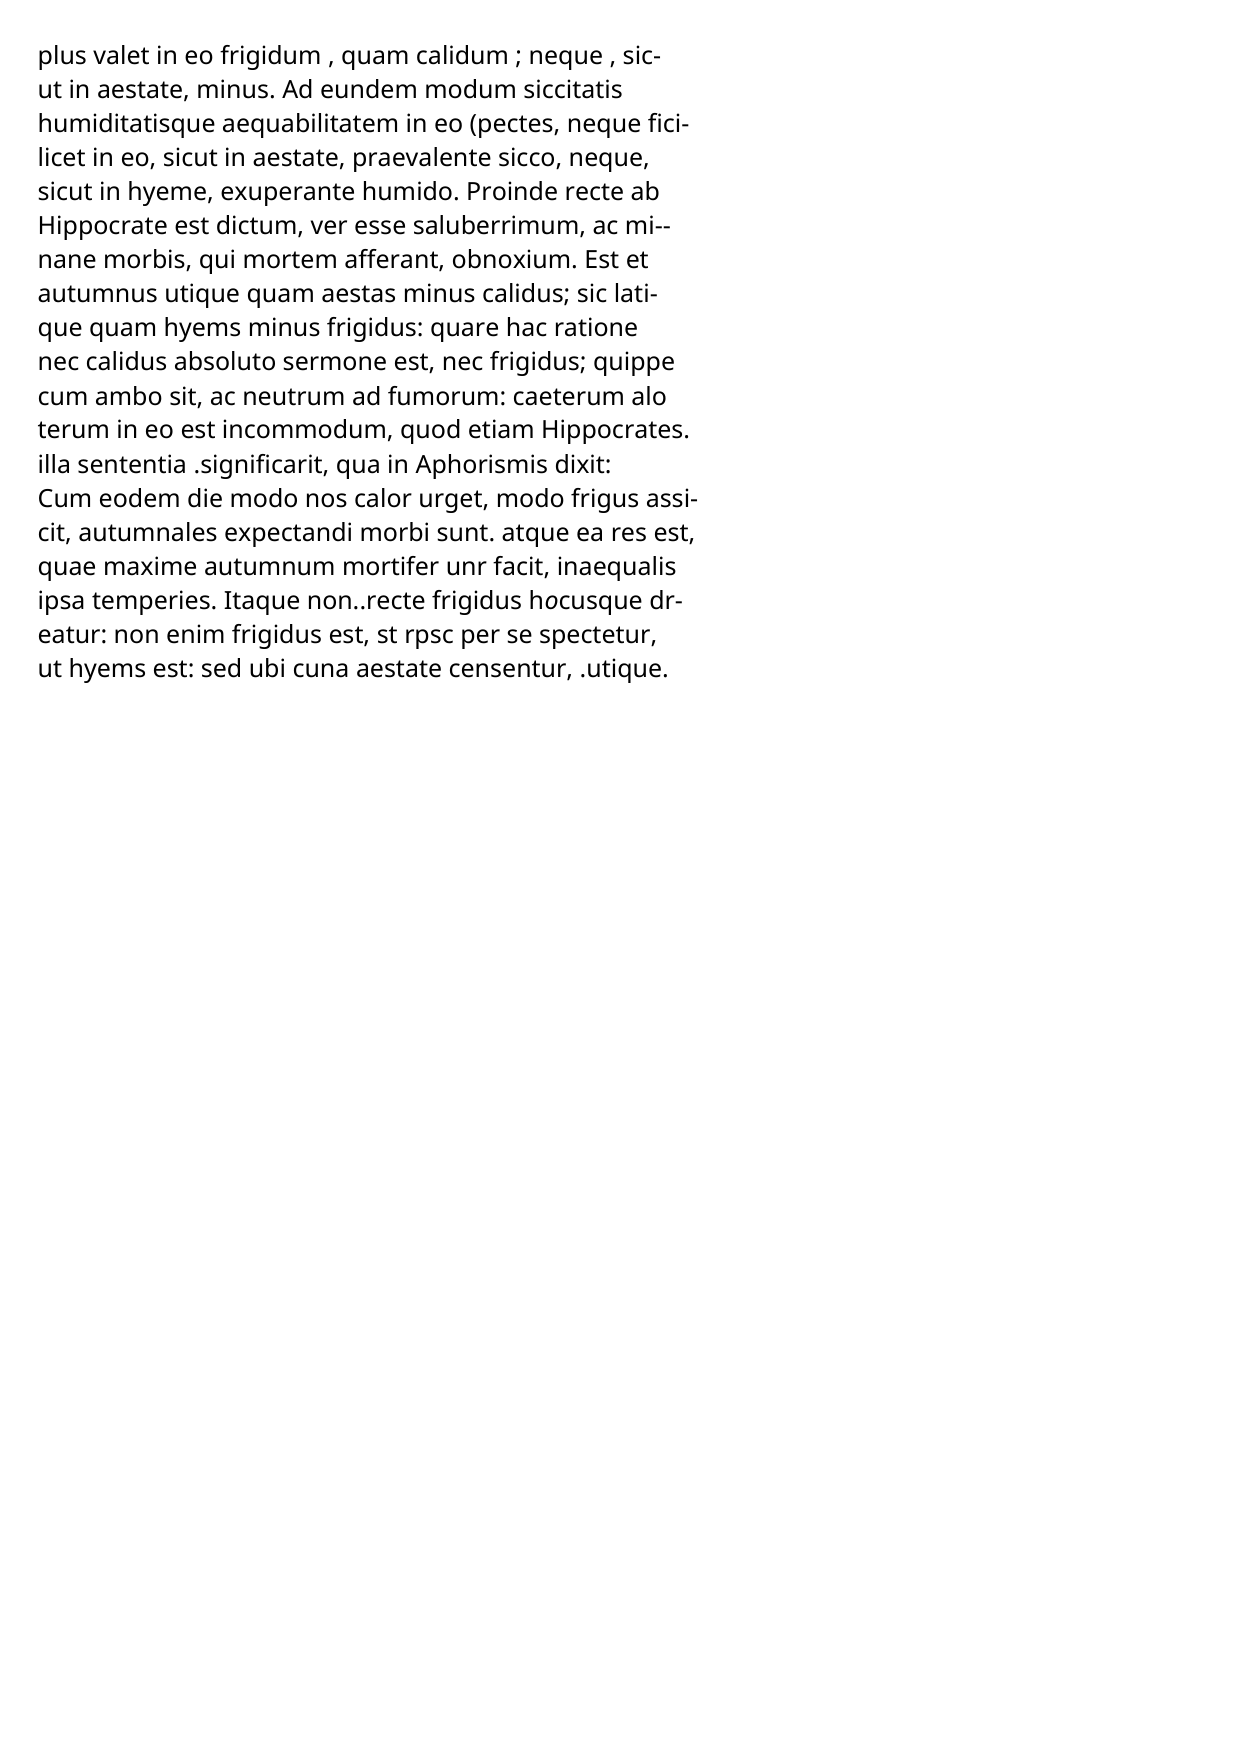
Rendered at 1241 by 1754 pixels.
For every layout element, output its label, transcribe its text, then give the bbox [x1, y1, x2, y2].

text plus valet in eo frigidum , quam calidum ; neque , sic- ut in aestate, minus. Ad eundem modum siccitatis humiditatisque aequabilitatem in eo (pectes, neque fici- licet in eo, sicut in aestate, praevalente sicco, neque, sicut in hyeme, exuperante humido. Proinde recte ab Hippocrate est dictum, ver esse saluberrimum, ac mi-- nane morbis, qui mortem afferant, obnoxium. Est et autumnus utique quam aestas minus calidus; sic lati- que quam hyems minus frigidus: quare hac ratione nec calidus absoluto sermone est, nec frigidus; quippe cum ambo sit, ac neutrum ad fumorum: caeterum alo terum in eo est incommodum, quod etiam Hippocrates. illa sententia .significarit, qua in Aphorismis dixit: Cum eodem die modo nos calor urget, modo frigus assi- cit, autumnales expectandi morbi sunt. atque ea res est, quae maxime autumnum mortifer unr facit, inaequalis ipsa temperies. Itaque non..recte frigidus hocusque dr- eatur: non enim frigidus est, st rpsc per se spectetur, ut hyems est: sed ubi cuna aestate censentur, .utique. [37, 37, 1203, 685]
